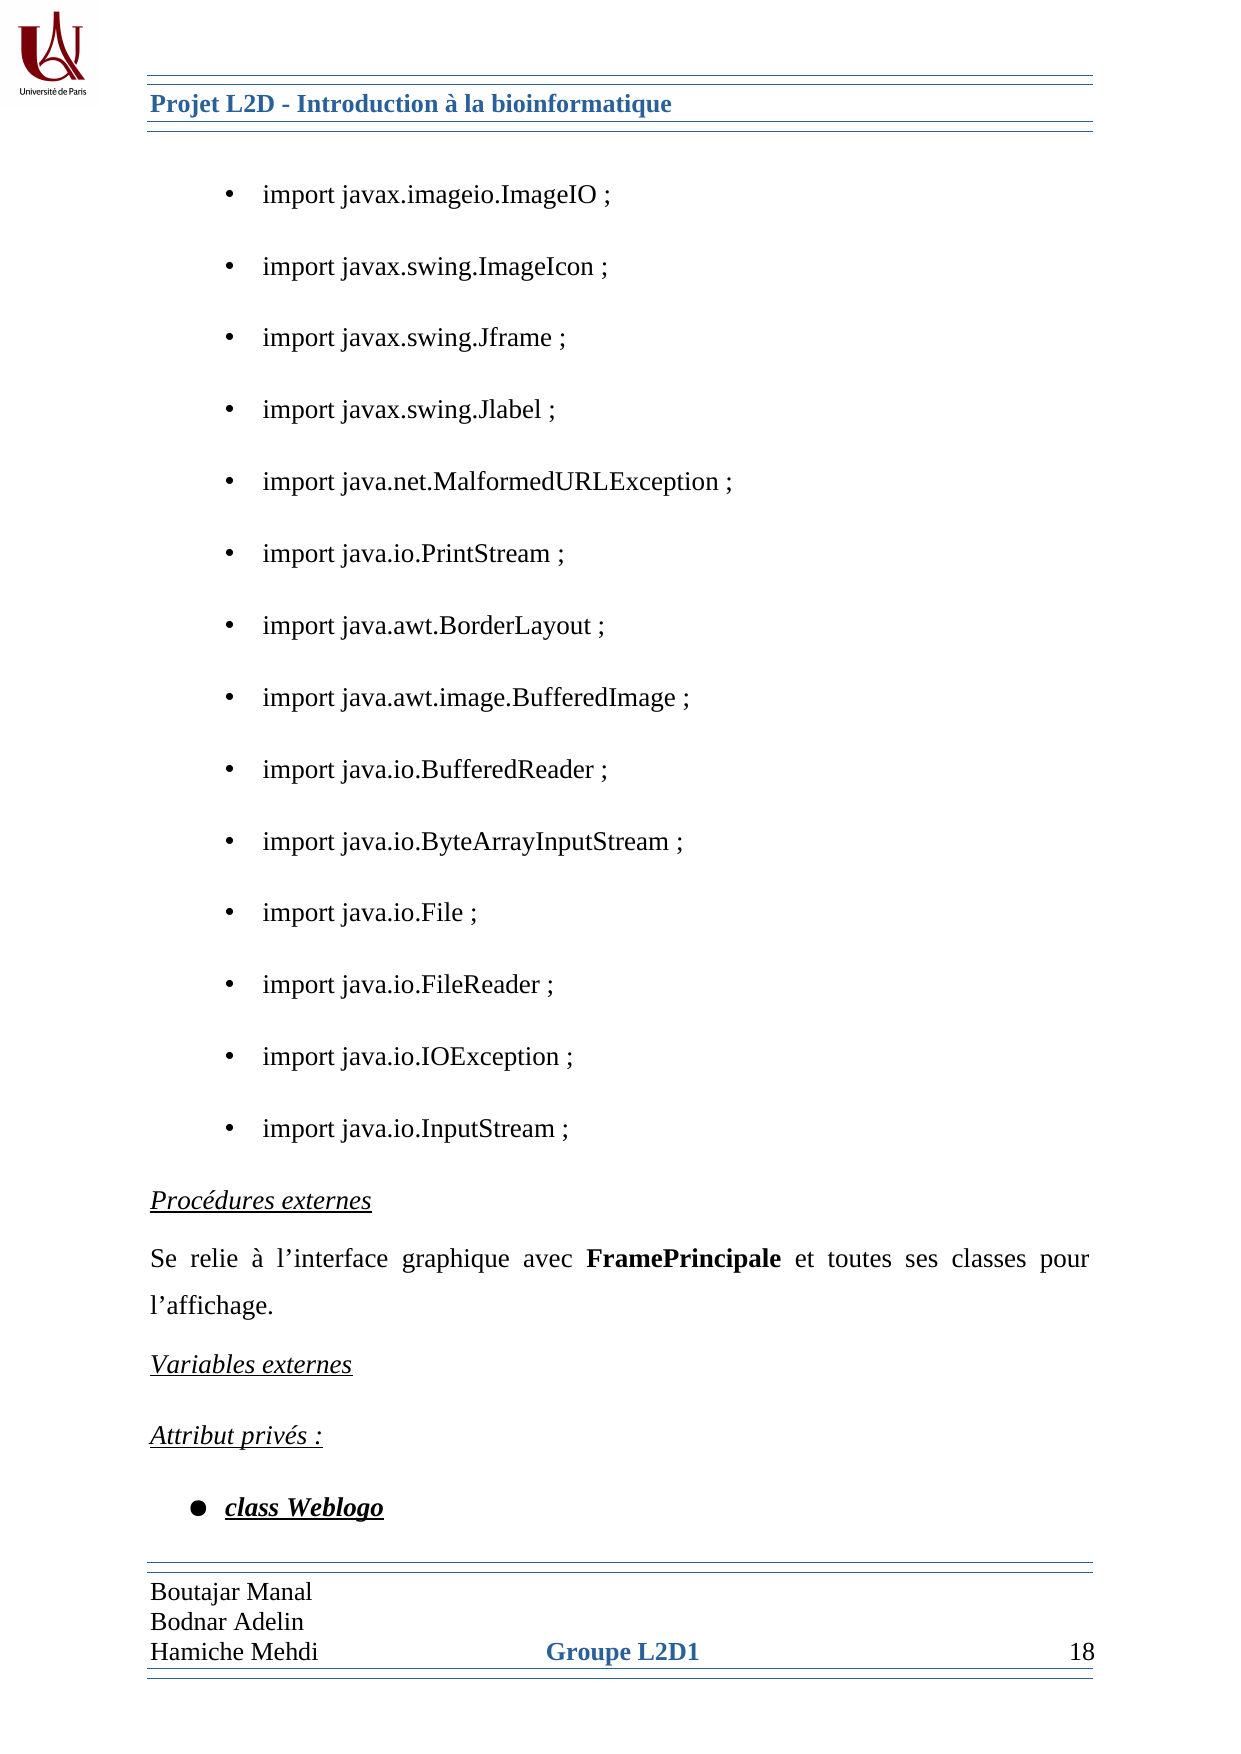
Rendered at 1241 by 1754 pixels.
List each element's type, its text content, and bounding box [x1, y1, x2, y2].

list import java.io.BufferedReader ; [225, 753, 1090, 784]
text Attribut privés : [150, 1419, 1090, 1451]
list import java.io.PrintStream ; [225, 537, 1090, 568]
list import java.awt.image.BufferedImage ; [225, 681, 1090, 712]
list import java.io.IOException ; [225, 1040, 1090, 1072]
list class Weblogo [187, 1491, 1090, 1522]
list import javax.imageio.ImageIO ; [225, 178, 1090, 209]
list import java.io.ByteArrayInputStream ; [225, 825, 1090, 856]
list import java.io.InputStream ; [225, 1112, 1090, 1143]
text Variables externes [150, 1348, 1090, 1379]
list import java.awt.BorderLayout ; [225, 609, 1090, 640]
text Se relie à l’interface graphique avec FramePrincipale et toutes ses classes pour l’affichage. [150, 1243, 1090, 1320]
list import java.net.MalformedURLException ; [225, 465, 1090, 497]
list import javax.swing.Jframe ; [225, 322, 1090, 353]
list import javax.swing.Jlabel ; [225, 393, 1090, 425]
list import java.io.File ; [225, 897, 1090, 928]
list import java.io.FileReader ; [225, 968, 1090, 1000]
list Procédures externes [150, 1184, 1090, 1215]
picture [0, 0, 101, 107]
list import javax.swing.ImageIcon ; [225, 250, 1090, 281]
